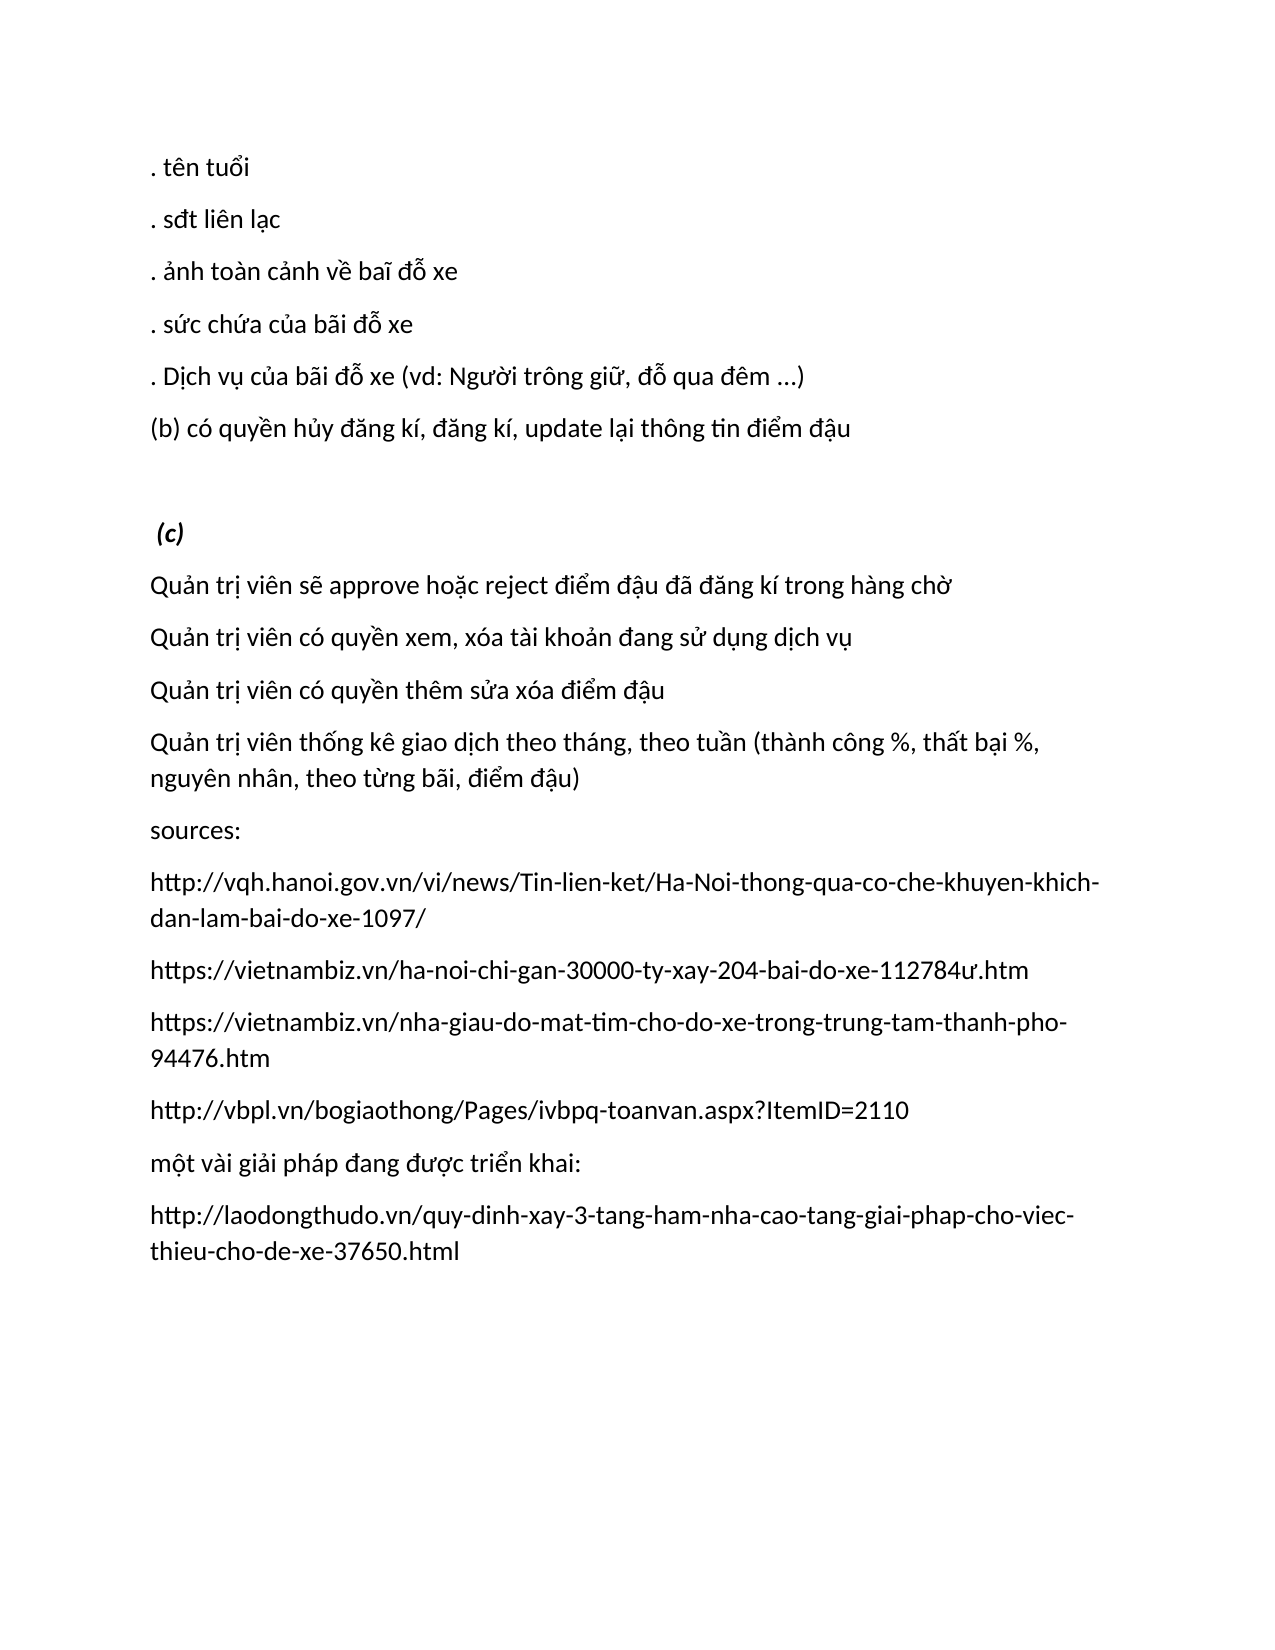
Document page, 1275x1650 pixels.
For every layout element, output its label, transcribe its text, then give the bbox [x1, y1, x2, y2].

text Quản trị viên có quyền thêm sửa xóa điểm đậu [150, 673, 1125, 706]
text . tên tuổi [150, 150, 1125, 183]
text https://vietnambiz.vn/ha-noi-chi-gan-30000-ty-xay-204-bai-do-xe-112784ư.htm [150, 953, 1125, 986]
text (b) có quyền hủy đăng kí, đăng kí, update lại thông tin điểm đậu [150, 411, 1125, 444]
text Quản trị viên thống kê giao dịch theo tháng, theo tuần (thành công %, thất bại %, nguyên nhân, theo từng bãi, điểm đậu) [150, 725, 1125, 794]
text . Dịch vụ của bãi đỗ xe (vd: Người trông giữ, đỗ qua đêm ...) [150, 359, 1125, 392]
text https://vietnambiz.vn/nha-giau-do-mat-tim-cho-do-xe-trong-trung-tam-thanh-pho-94476.htm [150, 1006, 1125, 1074]
text http://vqh.hanoi.gov.vn/vi/news/Tin-lien-ket/Ha-Noi-thong-qua-co-che-khuyen-khich-dan-lam-bai-do-xe-1097/ [150, 865, 1125, 934]
text Quản trị viên có quyền xem, xóa tài khoản đang sử dụng dịch vụ [150, 621, 1125, 654]
text . ảnh toàn cảnh về baĩ đỗ xe [150, 254, 1125, 288]
text http://laodongthudo.vn/quy-dinh-xay-3-tang-ham-nha-cao-tang-giai-phap-cho-viec-thieu-cho-de-xe-37650.html [150, 1198, 1125, 1267]
text một vài giải pháp đang được triển khai: [150, 1146, 1125, 1179]
text http://vbpl.vn/bogiaothong/Pages/ivbpq-toanvan.aspx?ItemID=2110 [150, 1093, 1125, 1127]
text . sức chứa của bãi đỗ xe [150, 307, 1125, 340]
text . sđt liên lạc [150, 202, 1125, 235]
text Quản trị viên sẽ approve hoặc reject điểm đậu đã đăng kí trong hàng chờ [150, 568, 1125, 601]
text (c) [150, 516, 1125, 549]
text sources: [150, 813, 1125, 846]
